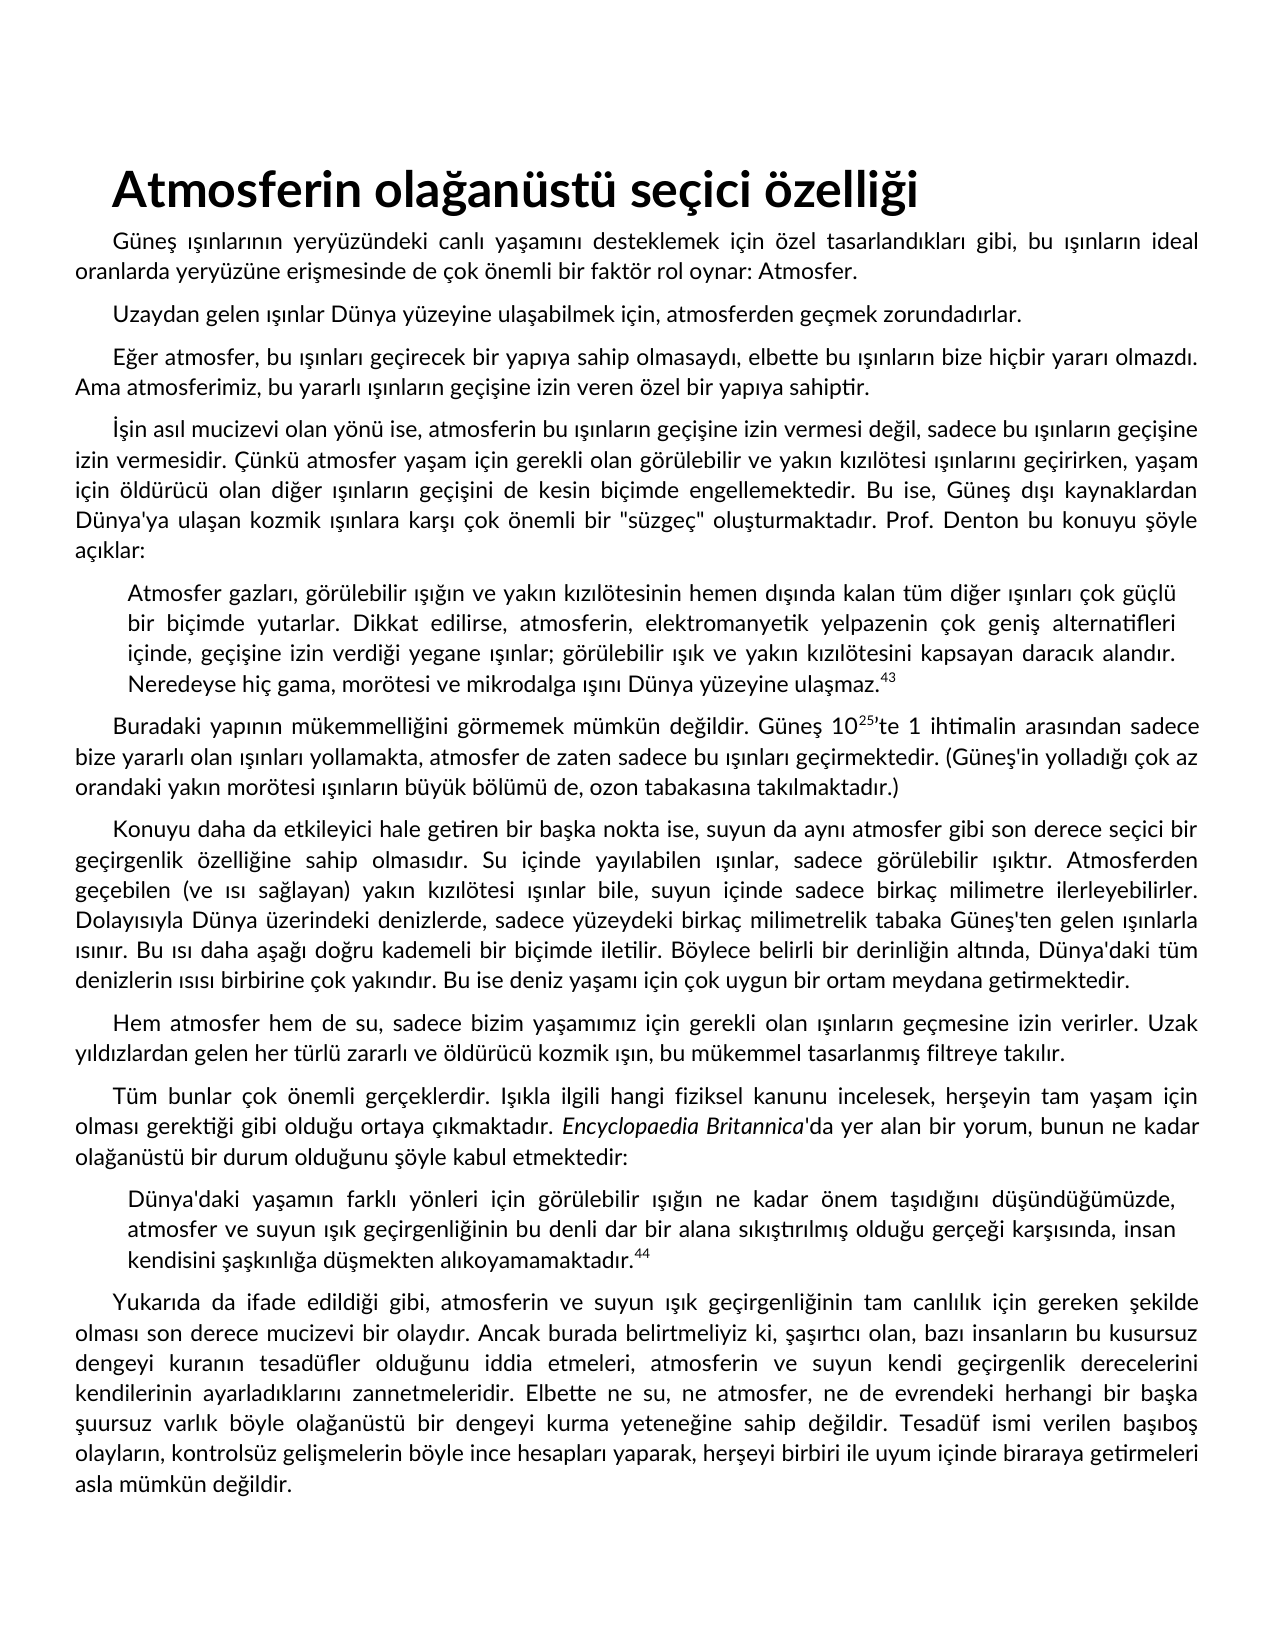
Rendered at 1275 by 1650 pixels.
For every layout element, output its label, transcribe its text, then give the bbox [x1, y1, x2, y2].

text Yukarıda da ifade edildiği gibi, atmosferin ve suyun ışık geçirgenliğinin tam canlılık için gereken şekilde olması son derece mucizevi bir olaydır. Ancak burada belirtmeliyiz ki, şaşırtıcı olan, bazı insanların bu kusursuz dengeyi kuranın tesadüfler olduğunu iddia etmeleri, atmosferin ve suyun kendi geçirgenlik derecelerini kendilerinin ayarladıklarını zannetmeleridir. Elbette ne su, ne atmosfer, ne de evrendeki herhangi bir başka şuursuz varlık böyle olağanüstü bir dengeyi kurma yeteneğine sahip değildir. Tesadüf ismi verilen başıboş olayların, kontrolsüz gelişmelerin böyle ince hesapları yaparak, herşeyi birbiri ile uyum içinde biraraya getirmeleri asla mümkün değildir. [75, 1288, 1200, 1497]
text Güneş ışınlarının yeryüzündeki canlı yaşamını desteklemek için özel tasarlandıkları gibi, bu ışınların ideal oranlarda yeryüzüne erişmesinde de çok önemli bir faktör rol oynar: Atmosfer. [75, 227, 1200, 284]
text Tüm bunlar çok önemli gerçeklerdir. Işıkla ilgili hangi fiziksel kanunu incelesek, herşeyin tam yaşam için olması gerektiği gibi olduğu ortaya çıkmaktadır. Encyclopaedia Britannica'da yer alan bir yorum, bunun ne kadar olağanüstü bir durum olduğunu şöyle kabul etmektedir: [75, 1082, 1200, 1170]
text Hem atmosfer hem de su, sadece bizim yaşamımız için gerekli olan ışınların geçmesine izin verirler. Uzak yıldızlardan gelen her türlü zararlı ve öldürücü kozmik ışın, bu mükemmel tasarlanmış filtreye takılır. [75, 1009, 1200, 1067]
text Buradaki yapının mükemmelliğini görmemek mümkün değildir. Güneş 1025’te 1 ihtimalin arasından sadece bize yararlı olan ışınları yollamakta, atmosfer de zaten sadece bu ışınları geçirmektedir. (Güneş'in yolladığı çok az orandaki yakın morötesi ışınların büyük bölümü de, ozon tabakasına takılmaktadır.) [75, 712, 1200, 800]
text Atmosfer gazları, görülebilir ışığın ve yakın kızılötesinin hemen dışında kalan tüm diğer ışınları çok güçlü bir biçimde yutarlar. Dikkat edilirse, atmosferin, elektromanyetik yelpazenin çok geniş alternatifleri içinde, geçişine izin verdiği yegane ışınlar; görülebilir ışık ve yakın kızılötesini kapsayan daracık alandır. Neredeyse hiç gama, morötesi ve mikrodalga ışını Dünya yüzeyine ulaşmaz.43 [127, 579, 1177, 697]
text Uzaydan gelen ışınlar Dünya yüzeyine ulaşabilmek için, atmosferden geçmek zorundadırlar. [75, 299, 1200, 327]
text Eğer atmosfer, bu ışınları geçirecek bir yapıya sahip olmasaydı, elbette bu ışınların bize hiçbir yararı olmazdı. Ama atmosferimiz, bu yararlı ışınların geçişine izin veren özel bir yapıya sahiptir. [75, 342, 1200, 400]
text Konuyu daha da etkileyici hale getiren bir başka nokta ise, suyun da aynı atmosfer gibi son derece seçici bir geçirgenlik özelliğine sahip olmasıdır. Su içinde yayılabilen ışınlar, sadece görülebilir ışıktır. Atmosferden geçebilen (ve ısı sağlayan) yakın kızılötesi ışınlar bile, suyun içinde sadece birkaç milimetre ilerleyebilirler. Dolayısıyla Dünya üzerindeki denizlerde, sadece yüzeydeki birkaç milimetrelik tabaka Güneş'ten gelen ışınlarla ısınır. Bu ısı daha aşağı doğru kademeli bir biçimde iletilir. Böylece belirli bir derinliğin altında, Dünya'daki tüm denizlerin ısısı birbirine çok yakındır. Bu ise deniz yaşamı için çok uygun bir ortam meydana getirmektedir. [75, 815, 1200, 994]
text İşin asıl mucizevi olan yönü ise, atmosferin bu ışınların geçişine izin vermesi değil, sadece bu ışınların geçişine izin vermesidir. Çünkü atmosfer yaşam için gerekli olan görülebilir ve yakın kızılötesi ışınlarını geçirirken, yaşam için öldürücü olan diğer ışınların geçişini de kesin biçimde engellemektedir. Bu ise, Güneş dışı kaynaklardan Dünya'ya ulaşan kozmik ışınlara karşı çok önemli bir "süzgeç" oluşturmaktadır. Prof. Denton bu konuyu şöyle açıklar: [75, 415, 1200, 563]
subtitle Atmosferin olağanüstü seçici özelliği [112, 158, 1200, 218]
text Dünya'daki yaşamın farklı yönleri için görülebilir ışığın ne kadar önem taşıdığını düşündüğümüzde, atmosfer ve suyun ışık geçirgenliğinin bu denli dar bir alana sıkıştırılmış olduğu gerçeği karşısında, insan kendisini şaşkınlığa düşmekten alıkoyamamaktadır.44 [127, 1185, 1177, 1273]
